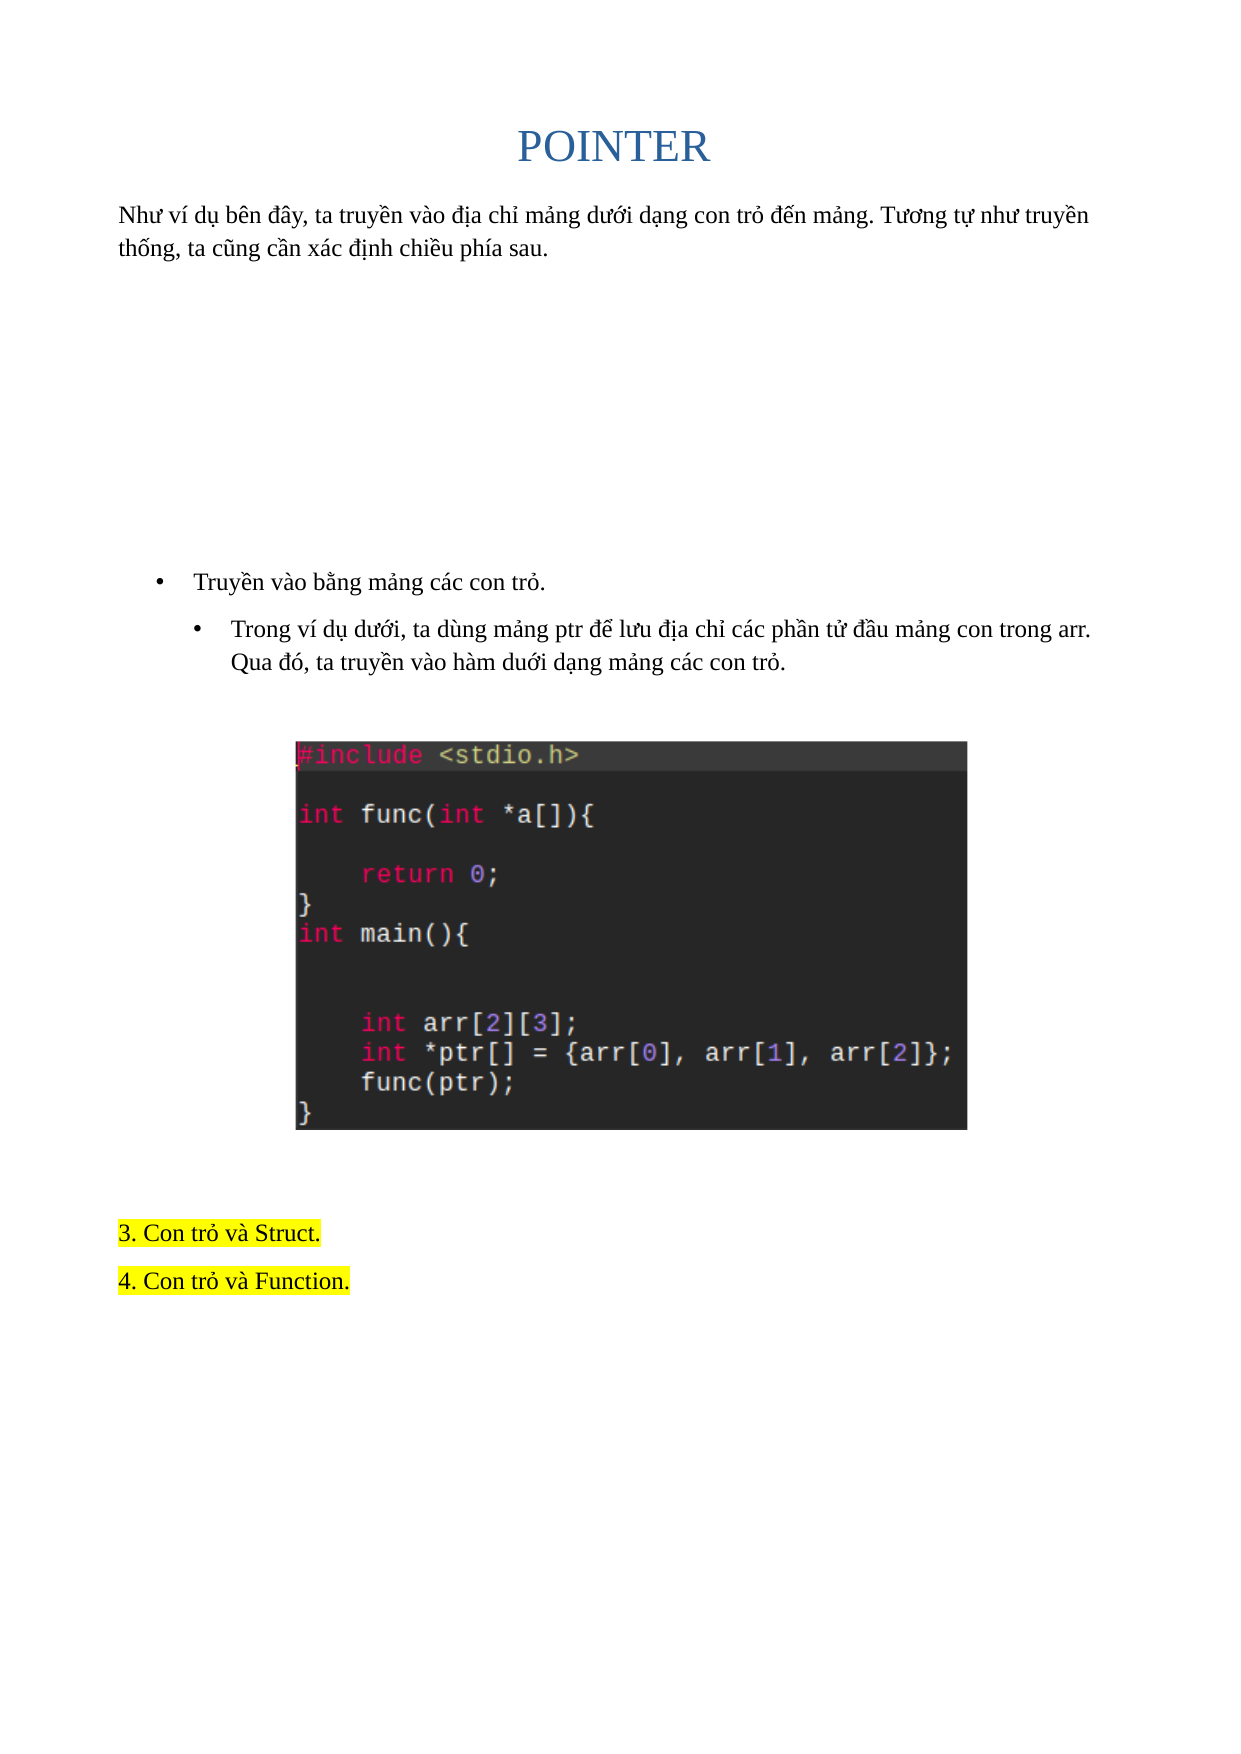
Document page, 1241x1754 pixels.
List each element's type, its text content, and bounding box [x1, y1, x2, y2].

list Trong ví dụ dưới, ta dùng mảng ptr để lưu địa chỉ các phần tử đầu mảng con trong arr. Qua đó, ta truyền vào hàm duới dạng mảng các con trỏ. [193, 614, 1122, 676]
list Truyền vào bằng mảng các con trỏ. [156, 567, 1122, 595]
text 4. Con trỏ và Function. [118, 1266, 1122, 1295]
picture [295, 740, 968, 1130]
text 3. Con trỏ và Struct. [118, 1218, 1122, 1247]
text Như ví dụ bên đây, ta truyền vào địa chỉ mảng dưới dạng con trỏ đến mảng. Tương tự như truyền thống, ta cũng cần xác định chiều phía sau. [118, 200, 1122, 262]
